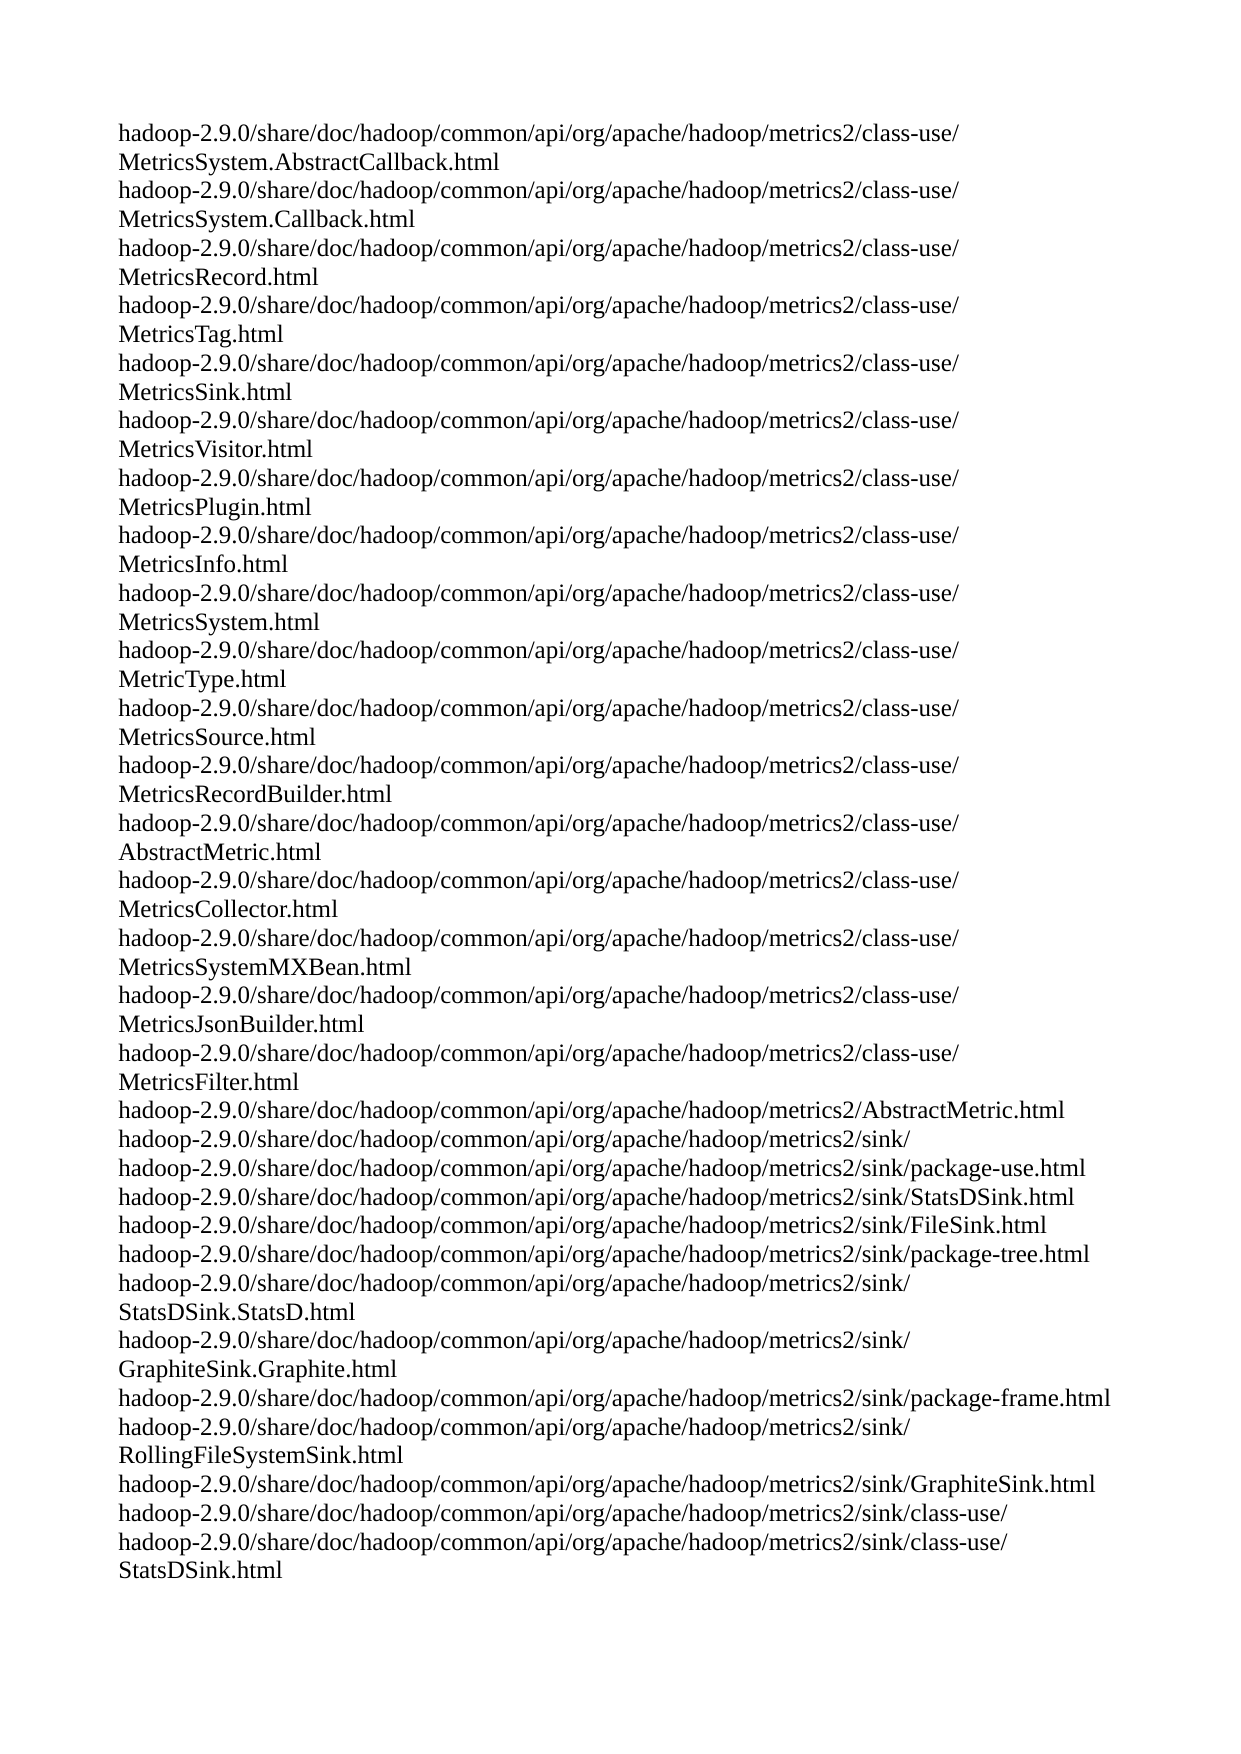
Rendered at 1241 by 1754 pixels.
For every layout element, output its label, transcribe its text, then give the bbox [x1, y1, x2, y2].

text hadoop-2.9.0/share/doc/hadoop/common/api/org/apache/hadoop/metrics2/class-use/MetricsInfo.html [118, 521, 1122, 578]
text hadoop-2.9.0/share/doc/hadoop/common/api/org/apache/hadoop/metrics2/sink/package-use.html [118, 1153, 1122, 1182]
text hadoop-2.9.0/share/doc/hadoop/common/api/org/apache/hadoop/metrics2/sink/StatsDSink.html [118, 1182, 1122, 1211]
text hadoop-2.9.0/share/doc/hadoop/common/api/org/apache/hadoop/metrics2/class-use/MetricsSystemMXBean.html [118, 923, 1122, 981]
text hadoop-2.9.0/share/doc/hadoop/common/api/org/apache/hadoop/metrics2/class-use/MetricsSystem.AbstractCallback.html [118, 118, 1122, 176]
text hadoop-2.9.0/share/doc/hadoop/common/api/org/apache/hadoop/metrics2/class-use/MetricsSystem.html [118, 578, 1122, 636]
text hadoop-2.9.0/share/doc/hadoop/common/api/org/apache/hadoop/metrics2/class-use/AbstractMetric.html [118, 808, 1122, 866]
text hadoop-2.9.0/share/doc/hadoop/common/api/org/apache/hadoop/metrics2/class-use/MetricsTag.html [118, 291, 1122, 348]
text hadoop-2.9.0/share/doc/hadoop/common/api/org/apache/hadoop/metrics2/class-use/MetricsRecord.html [118, 233, 1122, 291]
text hadoop-2.9.0/share/doc/hadoop/common/api/org/apache/hadoop/metrics2/sink/RollingFileSystemSink.html [118, 1412, 1122, 1469]
text hadoop-2.9.0/share/doc/hadoop/common/api/org/apache/hadoop/metrics2/class-use/MetricsCollector.html [118, 866, 1122, 923]
text hadoop-2.9.0/share/doc/hadoop/common/api/org/apache/hadoop/metrics2/class-use/MetricType.html [118, 636, 1122, 693]
text hadoop-2.9.0/share/doc/hadoop/common/api/org/apache/hadoop/metrics2/sink/package-frame.html [118, 1383, 1122, 1412]
text hadoop-2.9.0/share/doc/hadoop/common/api/org/apache/hadoop/metrics2/sink/GraphiteSink.Graphite.html [118, 1326, 1122, 1383]
text hadoop-2.9.0/share/doc/hadoop/common/api/org/apache/hadoop/metrics2/class-use/MetricsSource.html [118, 693, 1122, 751]
text hadoop-2.9.0/share/doc/hadoop/common/api/org/apache/hadoop/metrics2/class-use/MetricsRecordBuilder.html [118, 751, 1122, 808]
text hadoop-2.9.0/share/doc/hadoop/common/api/org/apache/hadoop/metrics2/sink/StatsDSink.StatsD.html [118, 1268, 1122, 1326]
text hadoop-2.9.0/share/doc/hadoop/common/api/org/apache/hadoop/metrics2/sink/class-use/ [118, 1498, 1122, 1527]
text hadoop-2.9.0/share/doc/hadoop/common/api/org/apache/hadoop/metrics2/class-use/MetricsSink.html [118, 348, 1122, 406]
text hadoop-2.9.0/share/doc/hadoop/common/api/org/apache/hadoop/metrics2/class-use/MetricsVisitor.html [118, 406, 1122, 463]
text hadoop-2.9.0/share/doc/hadoop/common/api/org/apache/hadoop/metrics2/AbstractMetric.html [118, 1096, 1122, 1124]
text hadoop-2.9.0/share/doc/hadoop/common/api/org/apache/hadoop/metrics2/sink/ [118, 1124, 1122, 1153]
text hadoop-2.9.0/share/doc/hadoop/common/api/org/apache/hadoop/metrics2/sink/FileSink.html [118, 1211, 1122, 1239]
text hadoop-2.9.0/share/doc/hadoop/common/api/org/apache/hadoop/metrics2/sink/GraphiteSink.html [118, 1469, 1122, 1498]
text hadoop-2.9.0/share/doc/hadoop/common/api/org/apache/hadoop/metrics2/sink/package-tree.html [118, 1239, 1122, 1268]
text hadoop-2.9.0/share/doc/hadoop/common/api/org/apache/hadoop/metrics2/class-use/MetricsJsonBuilder.html [118, 981, 1122, 1038]
text hadoop-2.9.0/share/doc/hadoop/common/api/org/apache/hadoop/metrics2/sink/class-use/StatsDSink.html [118, 1527, 1122, 1584]
text hadoop-2.9.0/share/doc/hadoop/common/api/org/apache/hadoop/metrics2/class-use/MetricsFilter.html [118, 1038, 1122, 1096]
text hadoop-2.9.0/share/doc/hadoop/common/api/org/apache/hadoop/metrics2/class-use/MetricsSystem.Callback.html [118, 176, 1122, 233]
text hadoop-2.9.0/share/doc/hadoop/common/api/org/apache/hadoop/metrics2/class-use/MetricsPlugin.html [118, 463, 1122, 521]
